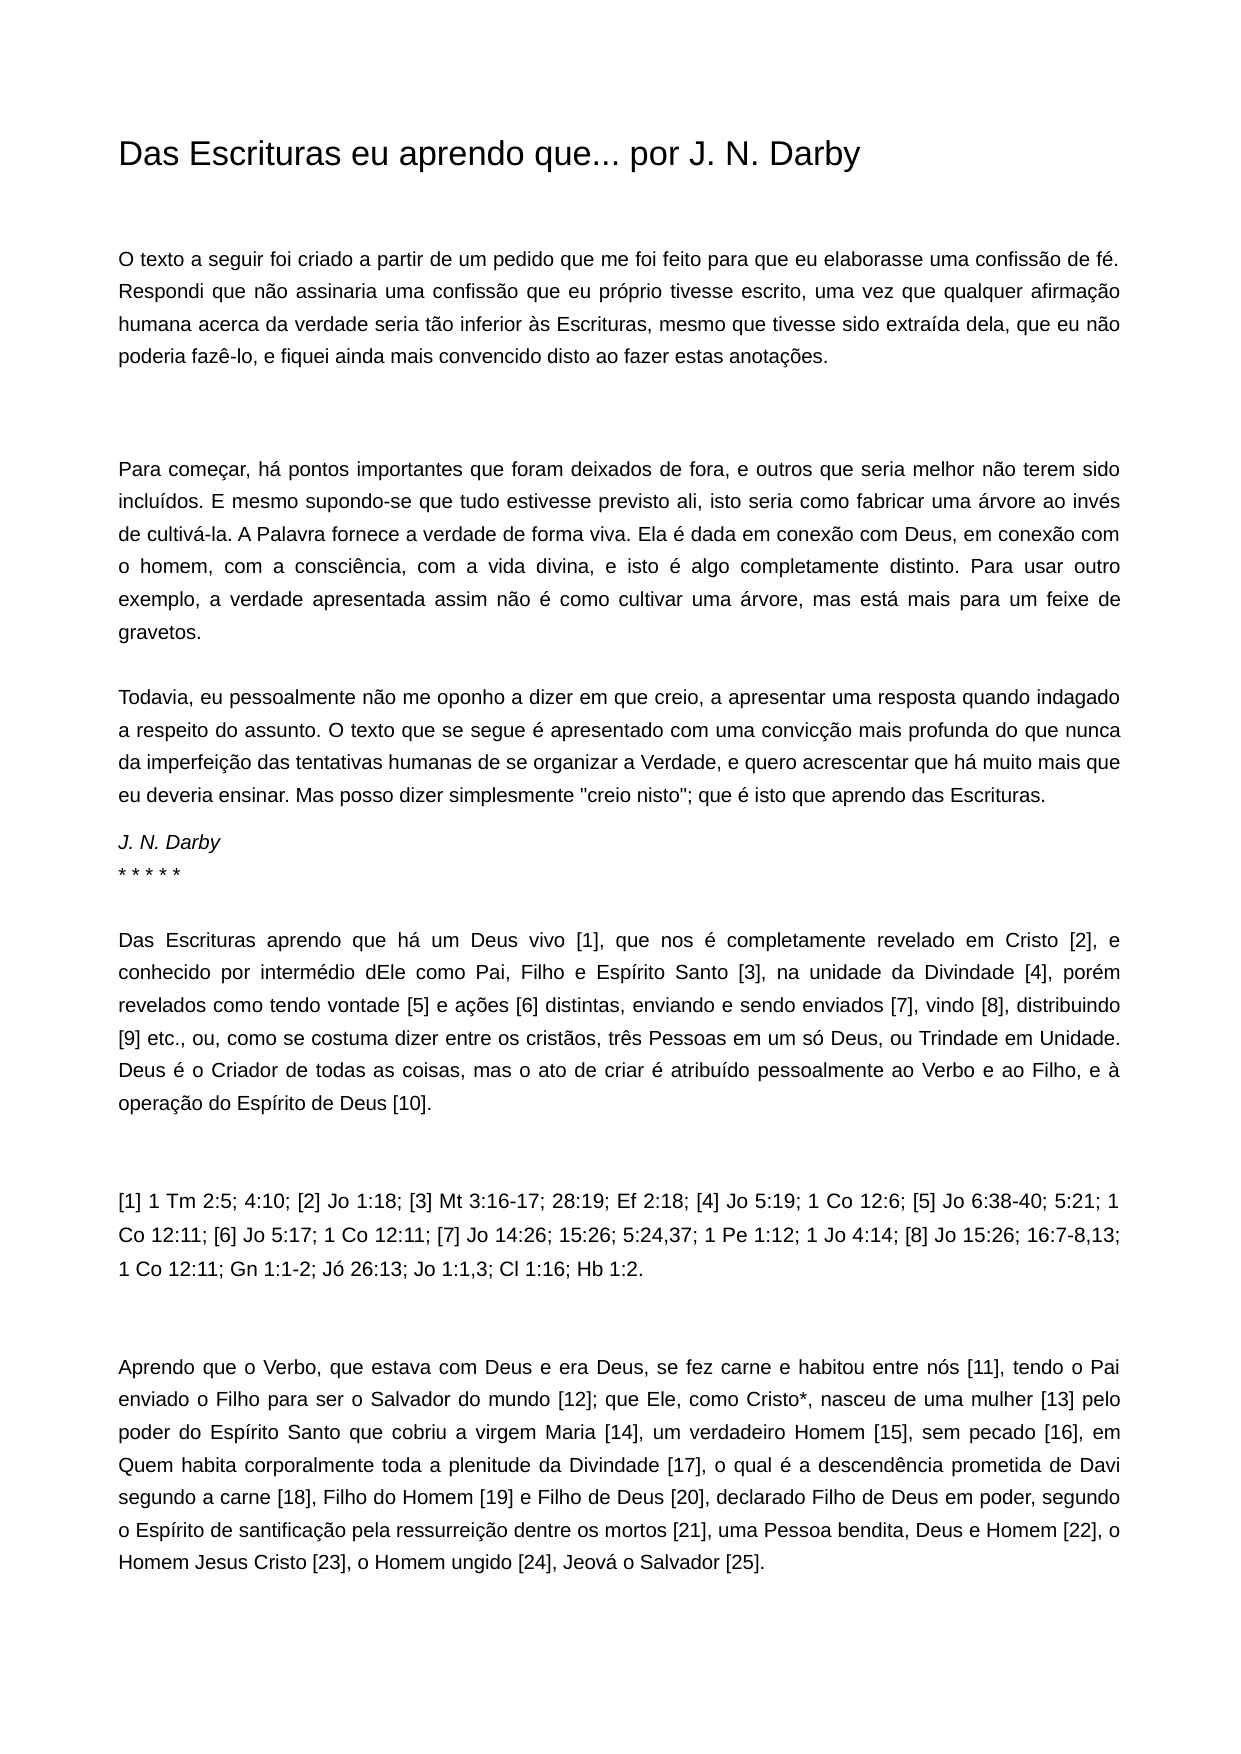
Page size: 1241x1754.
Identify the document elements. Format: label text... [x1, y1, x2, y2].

text Para começar, há pontos importantes que foram deixados de fora, e outros que seria melhor não terem sido incluídos. E mesmo supondo-se que tudo estivesse previsto ali, isto seria como fabricar uma árvore ao invés de cultivá-la. A Palavra fornece a verdade de forma viva. Ela é dada em conexão com Deus, em conexão com o homem, com a consciência, com a vida divina, e isto é algo completamente distinto. Para usar outro exemplo, a verdade apresentada assim não é como cultivar uma árvore, mas está mais para um feixe de gravetos. Todavia, eu pessoalmente não me oponho a dizer em que creio, a apresentar uma resposta quando indagado a respeito do assunto. O texto que se segue é apresentado com uma convicção mais profunda do que nunca da imperfeição das tentativas humanas de se organizar a Verdade, e quero acrescentar que há muito mais que eu deveria ensinar. Mas posso dizer simplesmente "creio nisto"; que é isto que aprendo das Escrituras. [118, 392, 1122, 806]
text * * * * * [118, 863, 1122, 886]
text O texto a seguir foi criado a partir de um pedido que me foi feito para que eu elaborasse uma confissão de fé. Respondi que não assinaria uma confissão que eu próprio tivesse escrito, uma vez que qualquer afirmação humana acerca da verdade seria tão inferior às Escrituras, mesmo que tivesse sido extraída dela, que eu não poderia fazê-lo, e fiquei ainda mais convencido disto ao fazer estas anotações. [118, 247, 1122, 368]
text Aprendo que o Verbo, que estava com Deus e era Deus, se fez carne e habitou entre nós [11], tendo o Pai enviado o Filho para ser o Salvador do mundo [12]; que Ele, como Cristo*, nasceu de uma mulher [13] pelo poder do Espírito Santo que cobriu a virgem Maria [14], um verdadeiro Homem [15], sem pecado [16], em Quem habita corporalmente toda a plenitude da Divindade [17], o qual é a descendência prometida de Davi segundo a carne [18], Filho do Homem [19] e Filho de Deus [20], declarado Filho de Deus em poder, segundo o Espírito de santificação pela ressurreição dentre os mortos [21], uma Pessoa bendita, Deus e Homem [22], o Homem Jesus Cristo [23], o Homem ungido [24], Jeová o Salvador [25]. [118, 1290, 1122, 1574]
subtitle Das Escrituras eu aprendo que... por J. N. Darby [118, 133, 1122, 172]
text J. N. Darby [118, 830, 1122, 854]
text [1] 1 Tm 2:5; 4:10; [2] Jo 1:18; [3] Mt 3:16-17; 28:19; Ef 2:18; [4] Jo 5:19; 1 Co 12:6; [5] Jo 6:38-40; 5:21; 1 Co 12:11; [6] Jo 5:17; 1 Co 12:11; [7] Jo 14:26; 15:26; 5:24,37; 1 Pe 1:12; 1 Jo 4:14; [8] Jo 15:26; 16:7-8,13; 1 Co 12:11; Gn 1:1-2; Jó 26:13; Jo 1:1,3; Cl 1:16; Hb 1:2. [118, 1124, 1122, 1280]
text Das Escrituras aprendo que há um Deus vivo [1], que nos é completamente revelado em Cristo [2], e conhecido por intermédio dEle como Pai, Filho e Espírito Santo [3], na unidade da Divindade [4], porém revelados como tendo vontade [5] e ações [6] distintas, enviando e sendo enviados [7], vindo [8], distribuindo [9] etc., ou, como se costuma dizer entre os cristãos, três Pessoas em um só Deus, ou Trindade em Unidade. Deus é o Criador de todas as coisas, mas o ato de criar é atribuído pessoalmente ao Verbo e ao Filho, e à operação do Espírito de Deus [10]. [118, 896, 1122, 1114]
